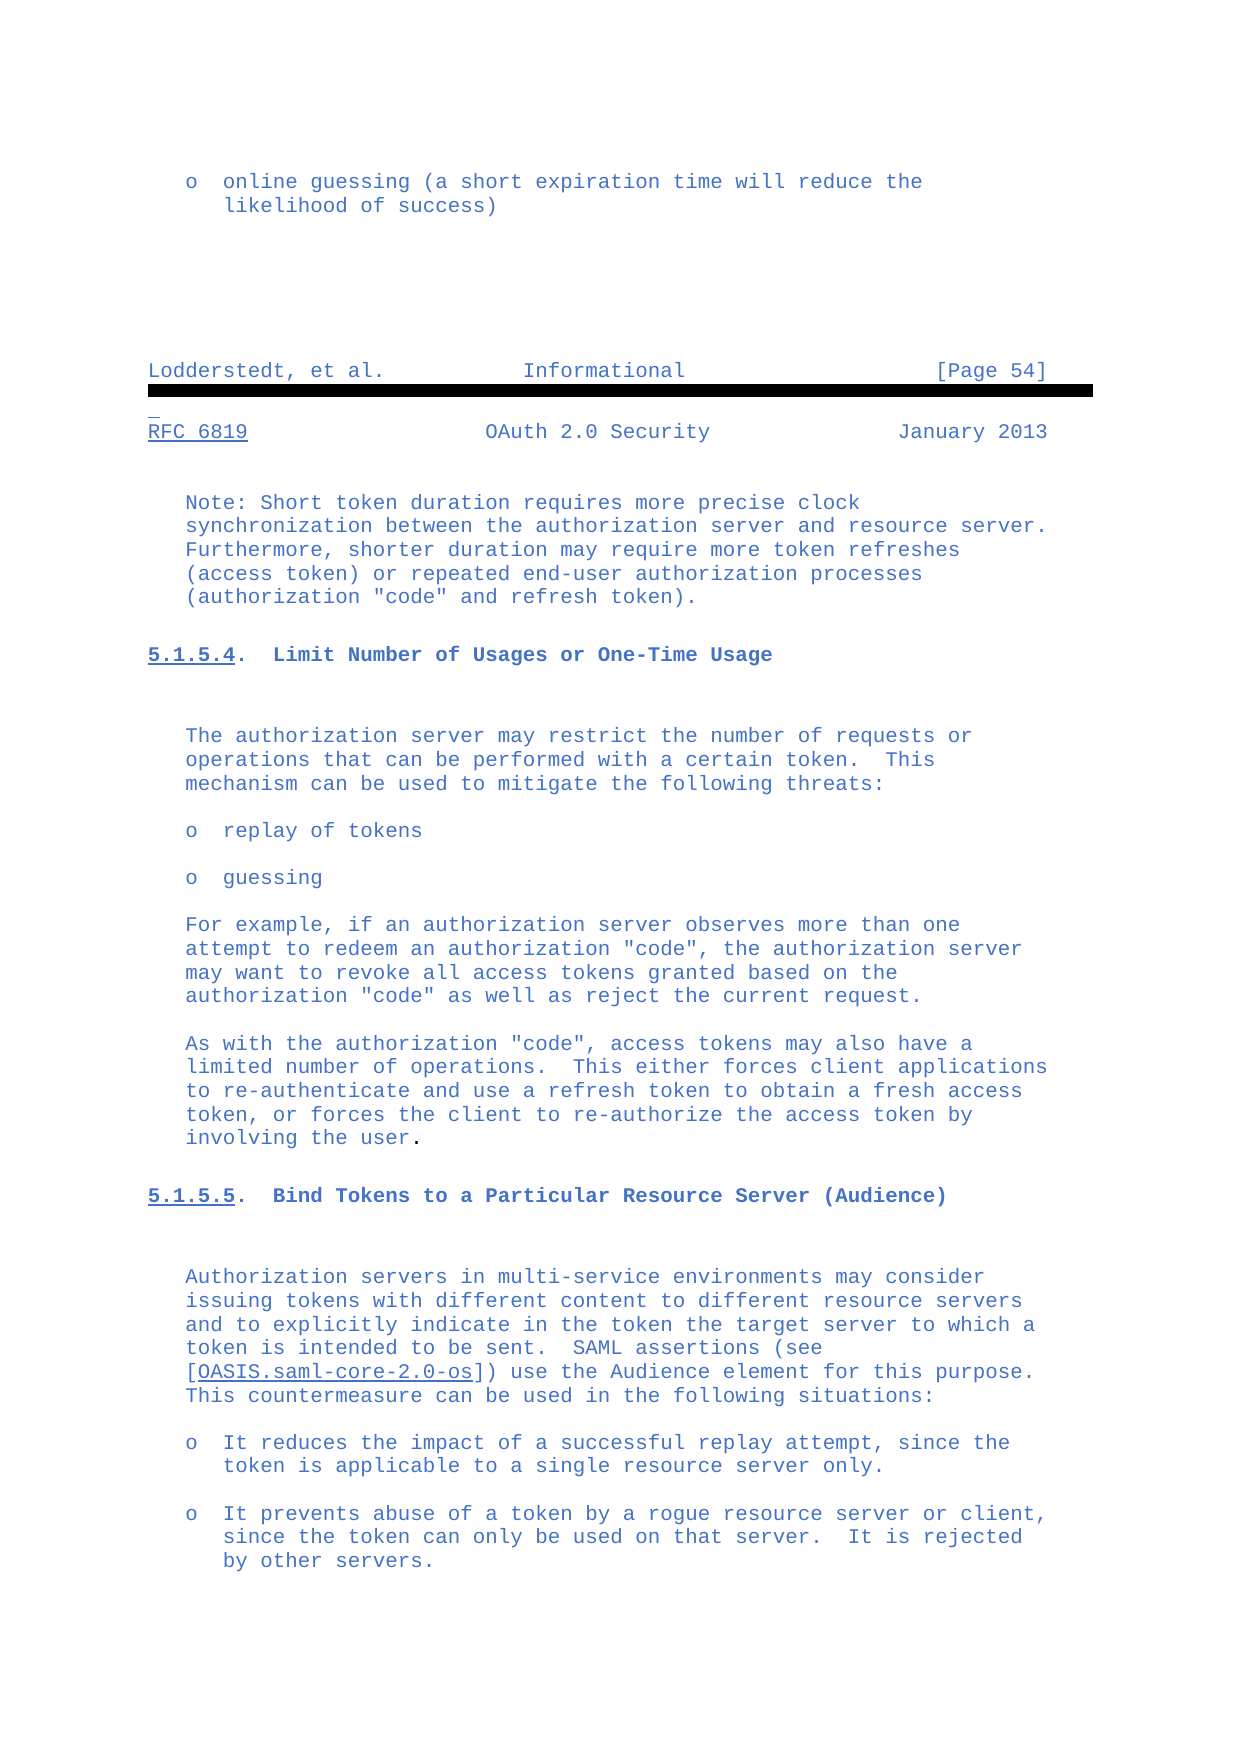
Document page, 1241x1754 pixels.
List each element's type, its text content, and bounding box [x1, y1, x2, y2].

text o guessing [148, 867, 1093, 891]
text token is applicable to a single resource server only. [148, 1456, 1093, 1479]
text synchronization between the authorization server and resource server. [148, 515, 1093, 539]
text o online guessing (a short expiration time will reduce the [148, 171, 1093, 195]
text 5.1.5.4. Limit Number of Usages or One-Time Usage [148, 644, 1093, 668]
text The authorization server may restrict the number of requests or [148, 725, 1093, 749]
text and to explicitly indicate in the token the target server to which a [148, 1314, 1093, 1337]
text operations that can be performed with a certain token. This [148, 749, 1093, 773]
text 5.1.5.5. Bind Tokens to a Particular Resource Server (Audience) [148, 1185, 1093, 1209]
text to re-authenticate and use a refresh token to obtain a fresh access [148, 1080, 1093, 1104]
text As with the authorization "code", access tokens may also have a [148, 1033, 1093, 1056]
text Furthermore, shorter duration may require more token refreshes [148, 539, 1093, 563]
text For example, if an authorization server observes more than one [148, 914, 1093, 938]
text o It prevents abuse of a token by a rogue resource server or client, [148, 1503, 1093, 1526]
text Note: Short token duration requires more precise clock [148, 492, 1093, 515]
text mechanism can be used to mitigate the following threats: [148, 773, 1093, 796]
text since the token can only be used on that server. It is rejected [148, 1526, 1093, 1550]
text This countermeasure can be used in the following situations: [148, 1384, 1093, 1408]
text token is intended to be sent. SAML assertions (see [148, 1337, 1093, 1361]
text limited number of operations. This either forces client applications [148, 1056, 1093, 1080]
text likelihood of success) [148, 195, 1093, 218]
text o It reduces the impact of a successful replay attempt, since the [148, 1432, 1093, 1456]
text (access token) or repeated end-user authorization processes [148, 563, 1093, 586]
text authorization "code" as well as reject the current request. [148, 985, 1093, 1009]
text involving the user. [148, 1127, 1093, 1151]
text by other servers. [148, 1550, 1093, 1574]
text [OASIS.saml-core-2.0-os]) use the Audience element for this purpose. [148, 1361, 1093, 1384]
text o replay of tokens [148, 820, 1093, 843]
text token, or forces the client to re-authorize the access token by [148, 1104, 1093, 1127]
text issuing tokens with different content to different resource servers [148, 1290, 1093, 1314]
text attempt to redeem an authorization "code", the authorization server [148, 938, 1093, 962]
text RFC 6819 OAuth 2.0 Security January 2013 [148, 421, 1093, 444]
text may want to revoke all access tokens granted based on the [148, 962, 1093, 985]
text Lodderstedt, et al. Informational [Page 54] [148, 360, 1093, 384]
text Authorization servers in multi-service environments may consider [148, 1266, 1093, 1290]
text (authorization "code" and refresh token). [148, 586, 1093, 610]
